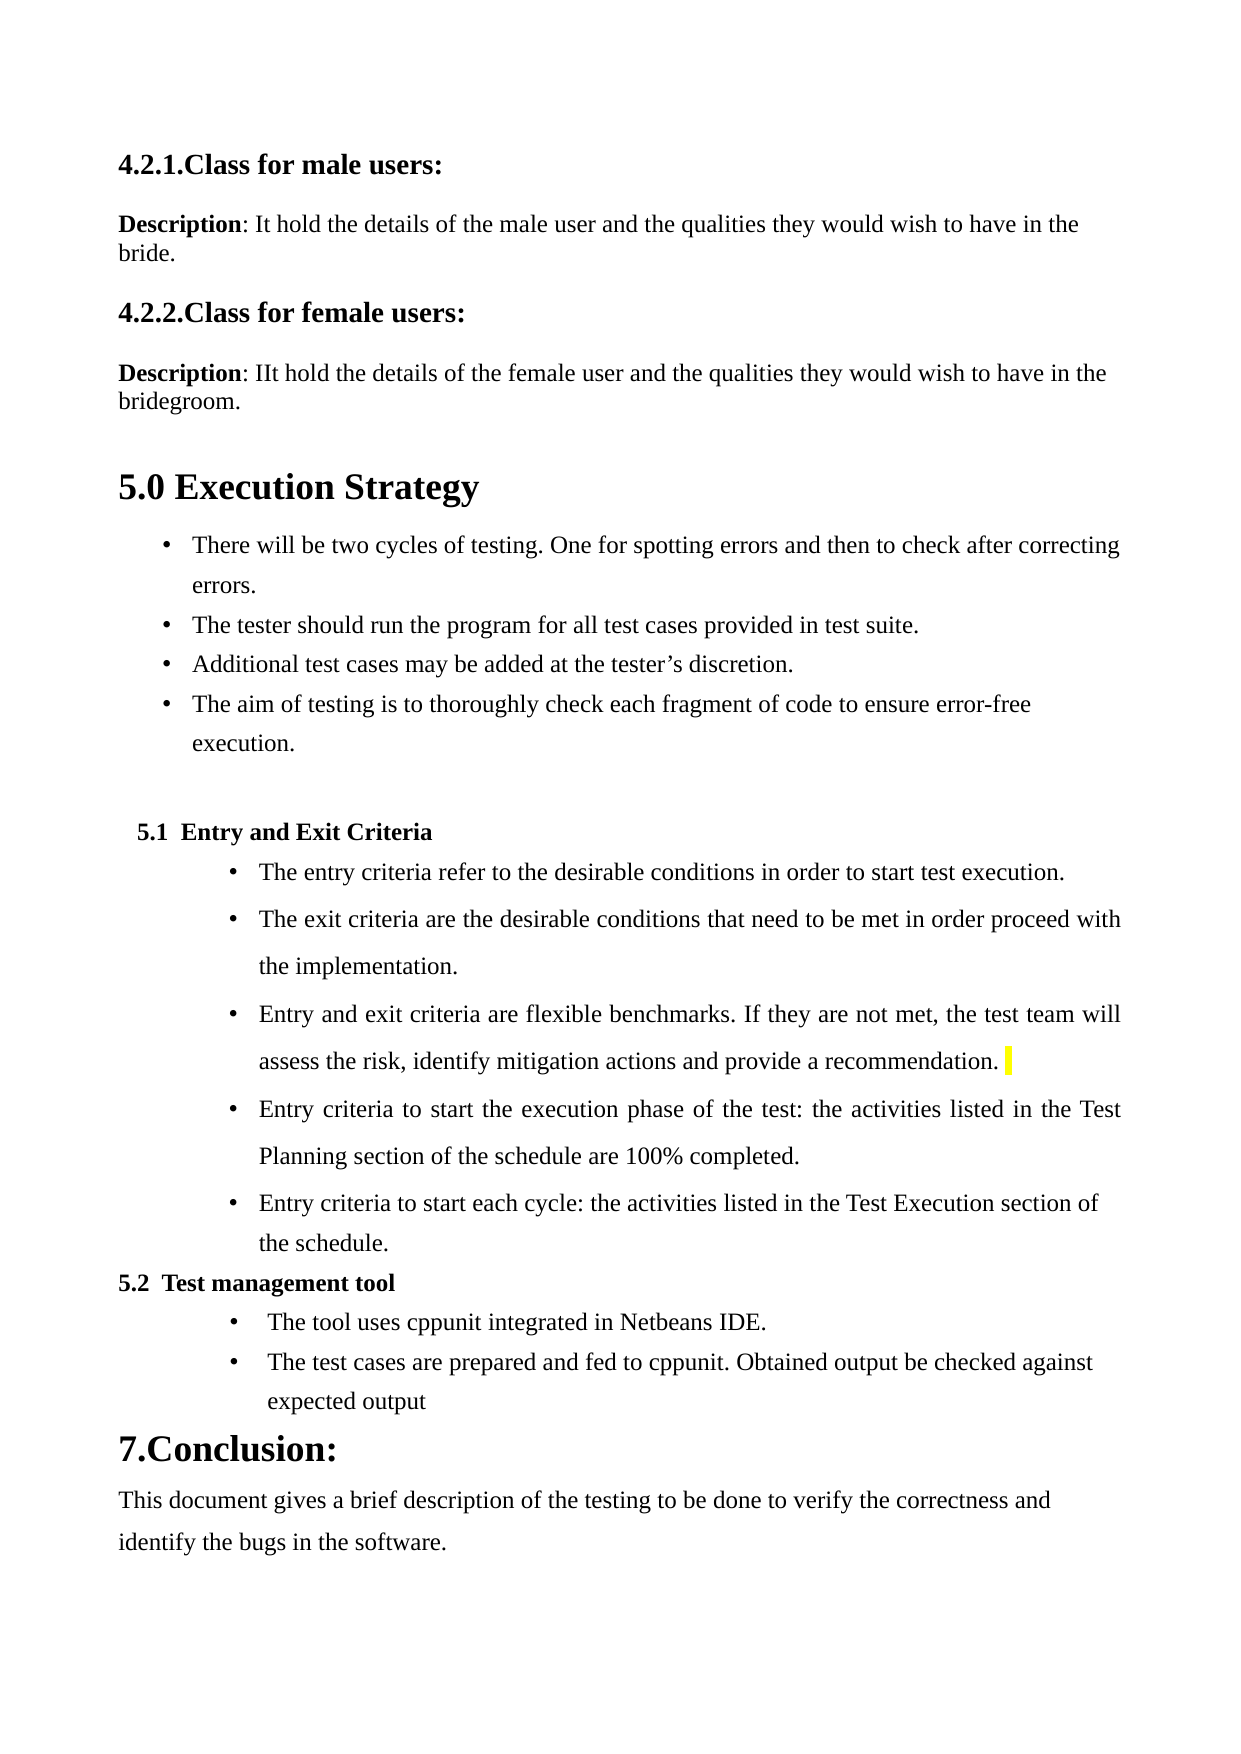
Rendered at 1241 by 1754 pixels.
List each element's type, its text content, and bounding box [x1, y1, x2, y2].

list The exit criteria are the desirable conditions that need to be met in order proceed with the implementation. [229, 904, 1122, 980]
text 5.0 Execution Strategy [118, 464, 1122, 507]
text This document gives a brief description of the testing to be done to verify the correctness and identify the bugs in the software. [118, 1485, 1122, 1556]
list Entry and exit criteria are flexible benchmarks. If they are not met, the test team will assess the risk, identify mitigation actions and provide a recommendation. [229, 999, 1122, 1075]
text 5.2 Test management tool [118, 1268, 1122, 1296]
list The tool uses cppunit integrated in Netbeans IDE. [229, 1307, 1122, 1336]
text Description: IIt hold the details of the female user and the qualities they would wish to have in the bridegroom. [118, 358, 1122, 415]
text 5.1 Entry and Exit Criteria [118, 817, 1122, 846]
list The entry criteria refer to the desirable conditions in order to start test execution. [229, 857, 1122, 885]
text 4.2.1.Class for male users: [118, 147, 1122, 180]
list The test cases are prepared and fed to cppunit. Obtained output be checked against expected output [229, 1347, 1122, 1415]
list Entry criteria to start each cycle: the activities listed in the Test Execution section of the schedule. [229, 1188, 1122, 1257]
list The tester should run the program for all test cases provided in test suite. [162, 610, 1122, 638]
list Additional test cases may be added at the tester’s discretion. [162, 649, 1122, 678]
list The aim of testing is to thoroughly check each fragment of code to ensure error-free execution. [162, 689, 1122, 757]
text Description: It hold the details of the male user and the qualities they would wish to have in the bride. [118, 209, 1122, 267]
text 4.2.2.Class for female users: [118, 295, 1122, 329]
text 7.Conclusion: [118, 1426, 1122, 1469]
list There will be two cycles of testing. One for spotting errors and then to check after correcting errors. [162, 531, 1122, 599]
list Entry criteria to start the execution phase of the test: the activities listed in the Test Planning section of the schedule are 100% completed. [229, 1094, 1122, 1170]
